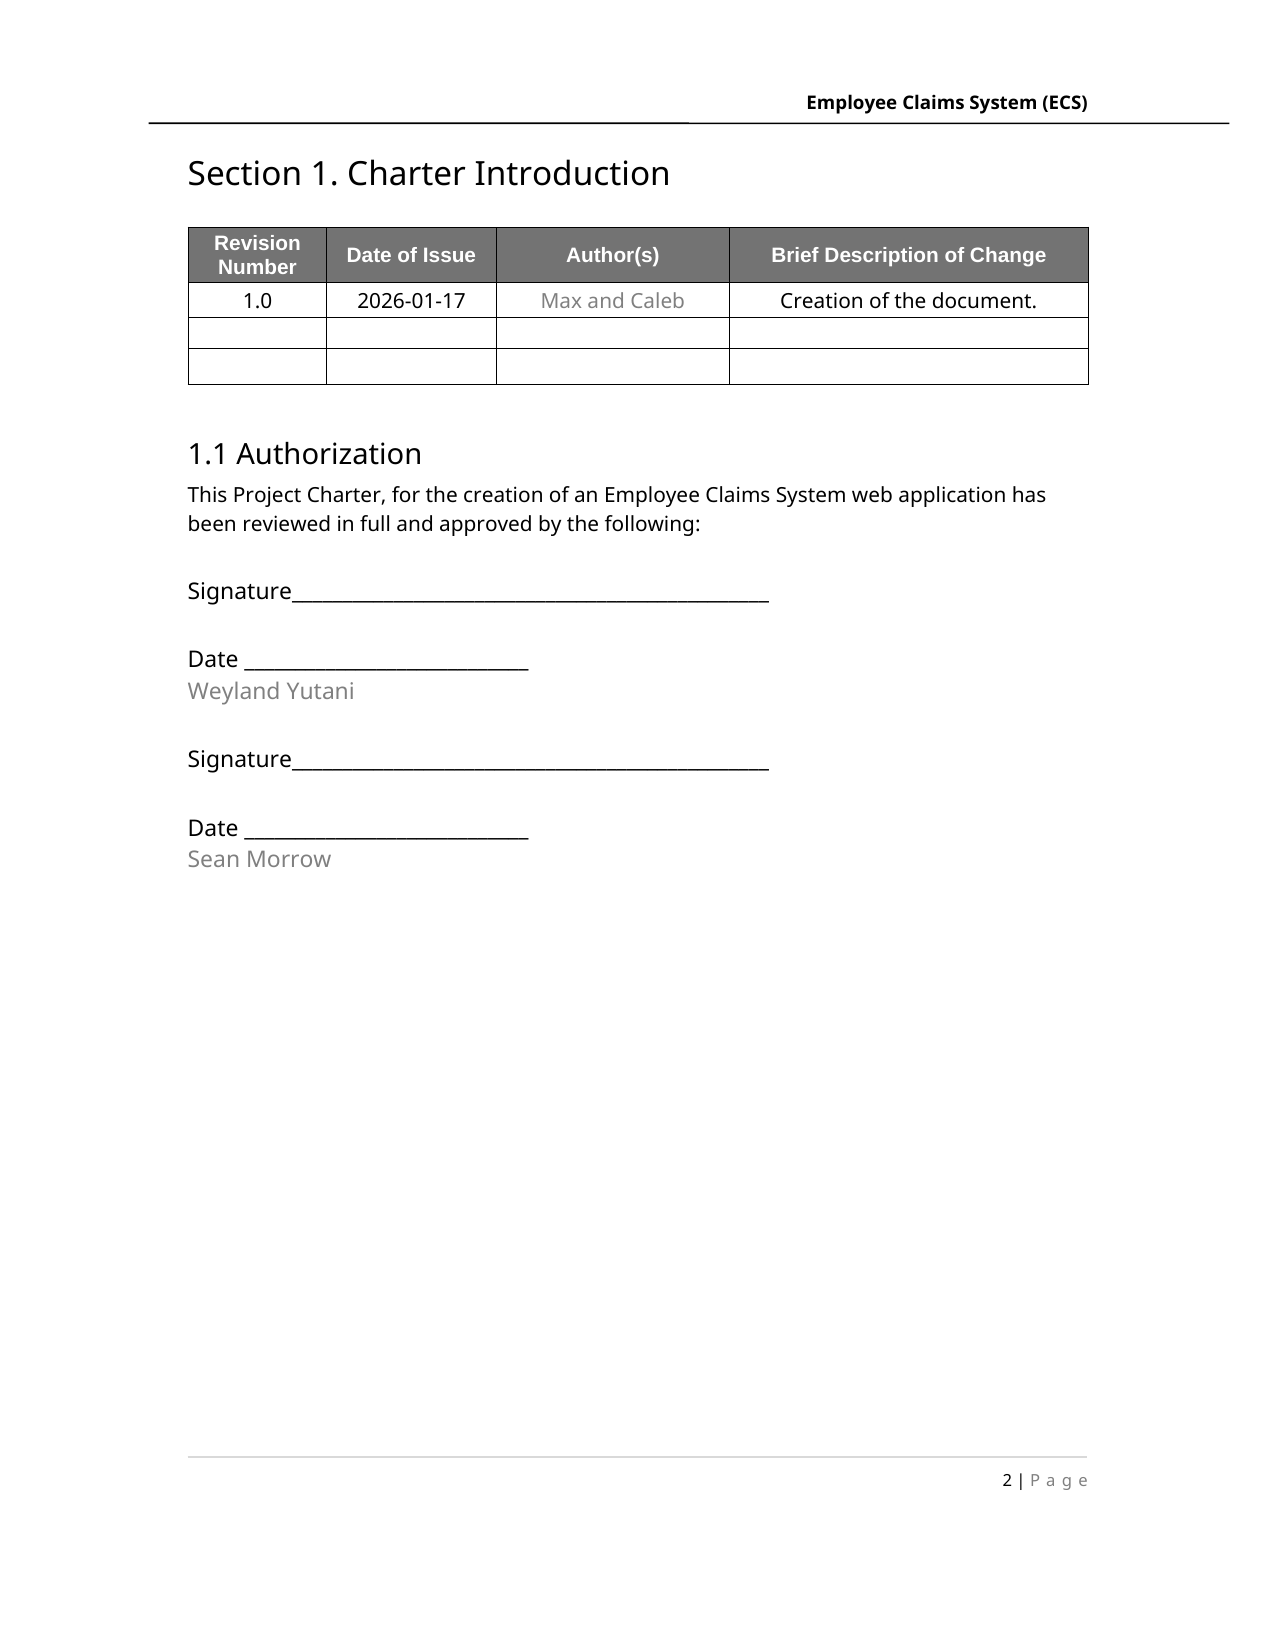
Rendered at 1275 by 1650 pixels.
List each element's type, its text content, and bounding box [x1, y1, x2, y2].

text Signature_______________________________________________ [187, 574, 1096, 606]
table_header Brief Description of Change [730, 228, 1088, 282]
text This Project Charter, for the creation of an Employee Claims System web application has been reviewed in full and approved by the following: [187, 480, 1087, 537]
table_cell [327, 318, 496, 348]
table_cell [189, 349, 326, 384]
table_cell [189, 318, 326, 348]
table_cell [730, 349, 1088, 384]
text Signature_______________________________________________ [187, 743, 1096, 774]
table_header Date of Issue [327, 228, 496, 282]
table_cell [327, 349, 496, 384]
table_cell [730, 318, 1088, 348]
table_cell 2026-01-17 [327, 283, 496, 317]
subtitle 1.1 Authorization [187, 434, 1087, 472]
table_cell 1.0 [189, 283, 326, 317]
text Date ____________________________ Weyland Yutani [187, 643, 1096, 706]
table_cell [497, 349, 729, 384]
text Date ____________________________ Sean Morrow [187, 812, 1096, 874]
table_header Revision Number [189, 228, 326, 282]
table_cell [497, 318, 729, 348]
table_cell Max and Caleb [497, 283, 729, 317]
subtitle Section 1. Charter Introduction [187, 152, 1087, 194]
table_header Author(s) [497, 228, 729, 282]
table_cell Creation of the document. [730, 283, 1088, 317]
